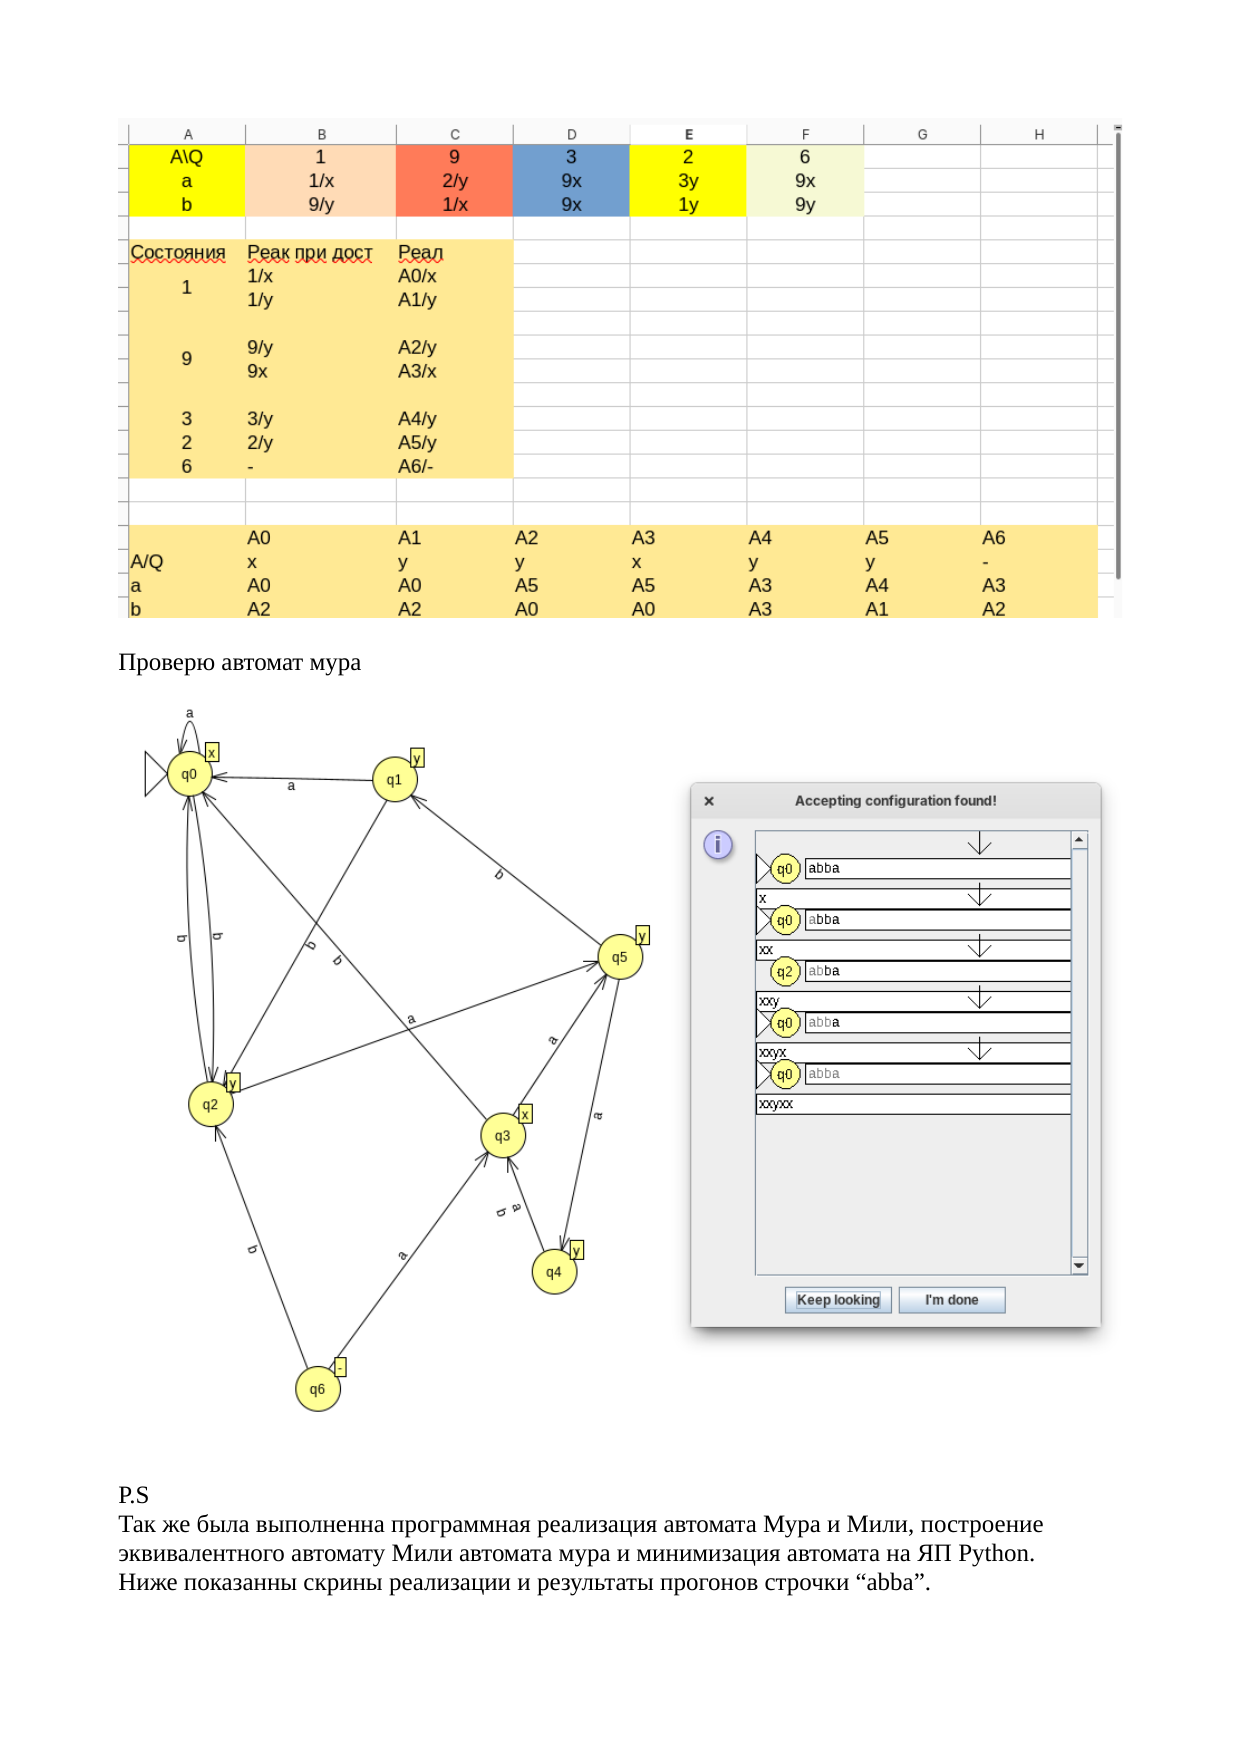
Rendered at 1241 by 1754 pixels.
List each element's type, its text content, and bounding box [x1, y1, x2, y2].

text Ниже показанны скрины реализации и результаты прогонов строчки “abba”. [118, 1567, 1122, 1595]
text P.S [118, 1480, 1122, 1509]
picture [118, 118, 1123, 618]
text Проверю автомат мура [118, 647, 1122, 675]
picture [118, 704, 1123, 1452]
text Так же была выполненна программная реализация автомата Мура и Мили, построение эквивалентного автомату Мили автомата мура и минимизация автомата на ЯП Python. [118, 1509, 1122, 1567]
